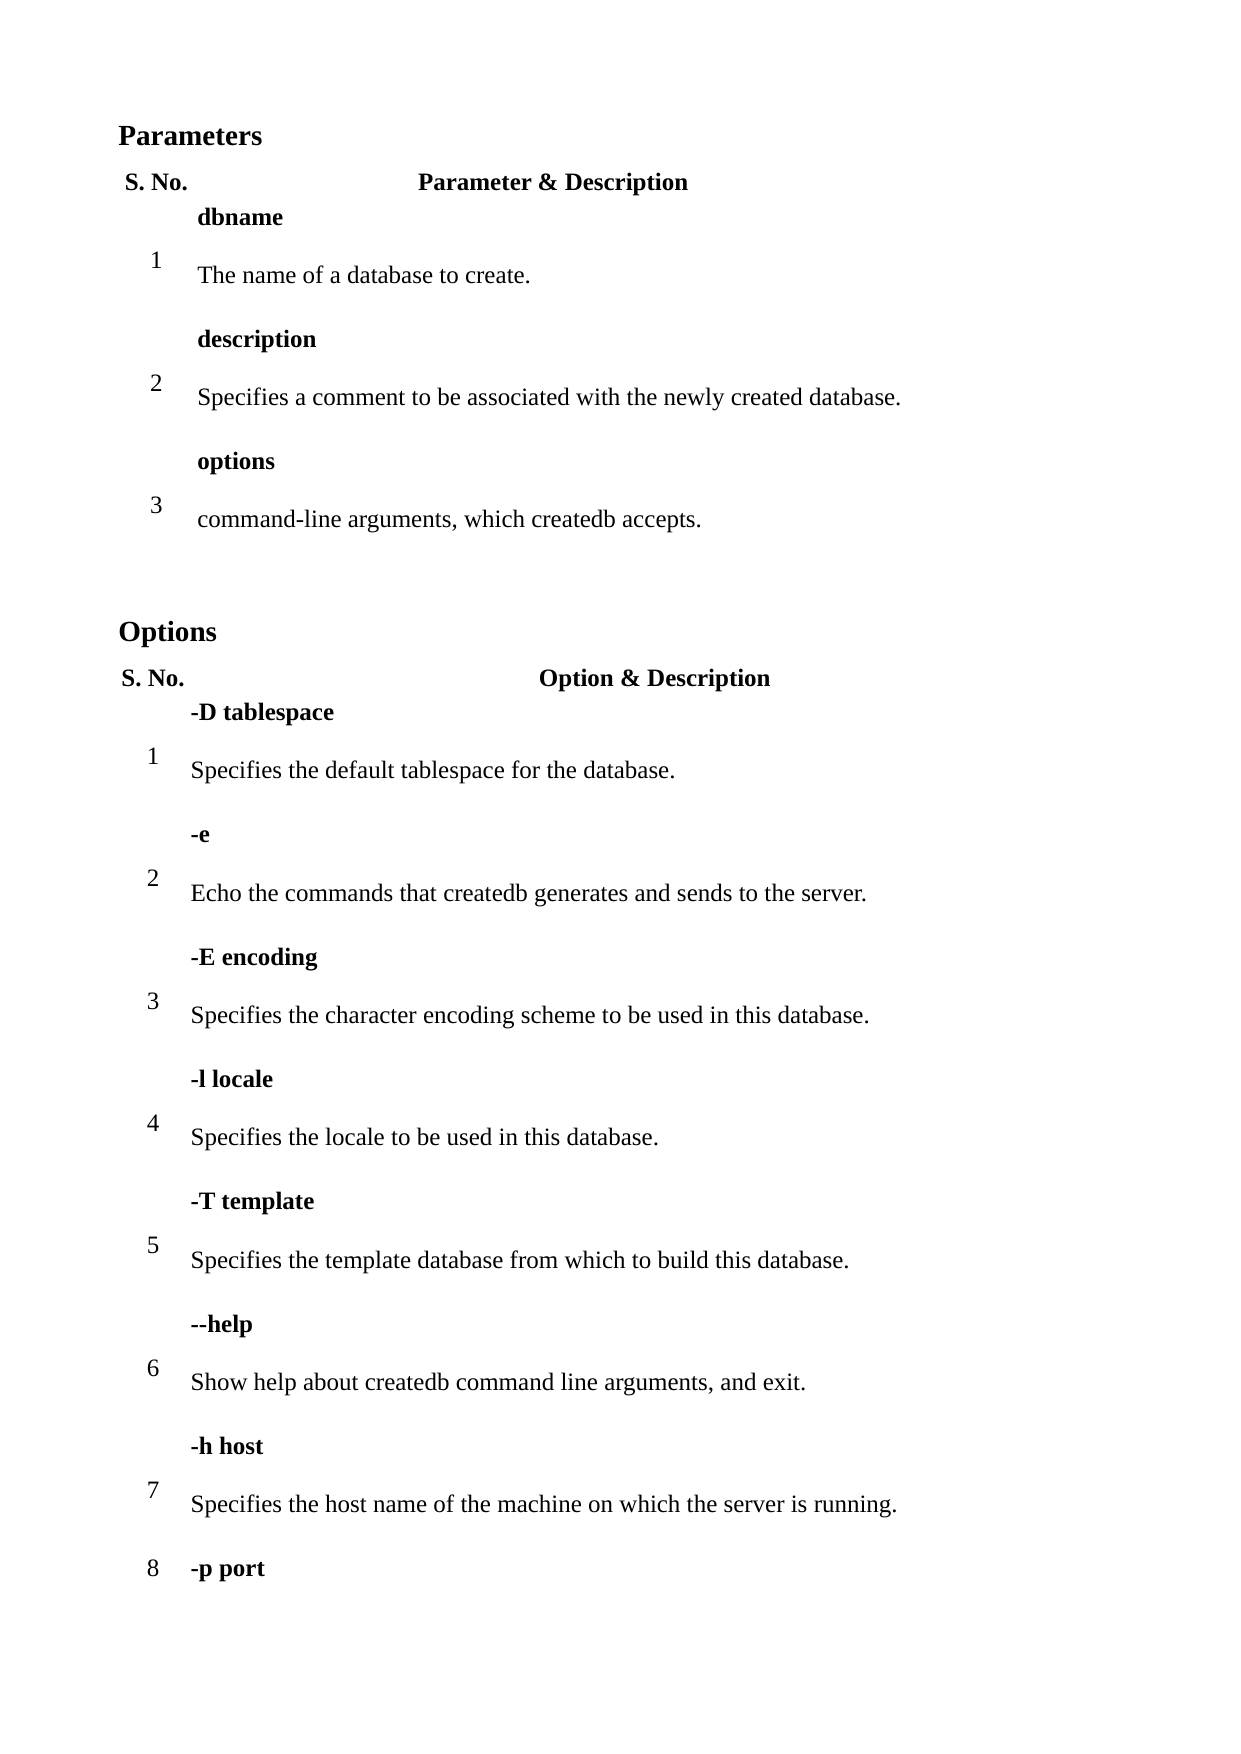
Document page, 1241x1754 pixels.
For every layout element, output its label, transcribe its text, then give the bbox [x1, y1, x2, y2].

table_cell -E encoding Specifies the character encoding scheme to be used in this database. [188, 939, 1122, 1061]
table_cell 1 [118, 694, 187, 817]
table_header S. No. [118, 660, 187, 694]
table_cell 8 [118, 1550, 187, 1614]
table_header Parameter & Description [194, 164, 912, 199]
subtitle Parameters [118, 118, 1122, 152]
table_cell description Specifies a comment to be associated with the newly created database. [194, 321, 912, 443]
table_header Option & Description [188, 660, 1122, 694]
table_header S. No. [118, 164, 194, 199]
table_cell -h host Specifies the host name of the machine on which the server is running. [188, 1428, 1122, 1550]
table_cell 2 [118, 817, 187, 939]
table_cell 3 [118, 443, 194, 566]
table_cell -D tablespace Specifies the default tablespace for the database. [188, 694, 1122, 817]
subtitle Options [118, 580, 1122, 647]
table_cell options command-line arguments, which createdb accepts. [194, 443, 912, 566]
table_cell -e Echo the commands that createdb generates and sends to the server. [188, 817, 1122, 939]
table_cell -p port [188, 1550, 1122, 1614]
table_cell 3 [118, 939, 187, 1061]
table_cell 6 [118, 1306, 187, 1428]
table_cell 1 [118, 199, 194, 321]
table_cell 4 [118, 1061, 187, 1183]
table_cell --help Show help about createdb command line arguments, and exit. [188, 1306, 1122, 1428]
table_cell dbname The name of a database to create. [194, 199, 912, 321]
table_cell 5 [118, 1184, 187, 1306]
table_cell -l locale Specifies the locale to be used in this database. [188, 1061, 1122, 1183]
table_cell 2 [118, 321, 194, 443]
table_cell 7 [118, 1428, 187, 1550]
table_cell -T template Specifies the template database from which to build this database. [188, 1184, 1122, 1306]
